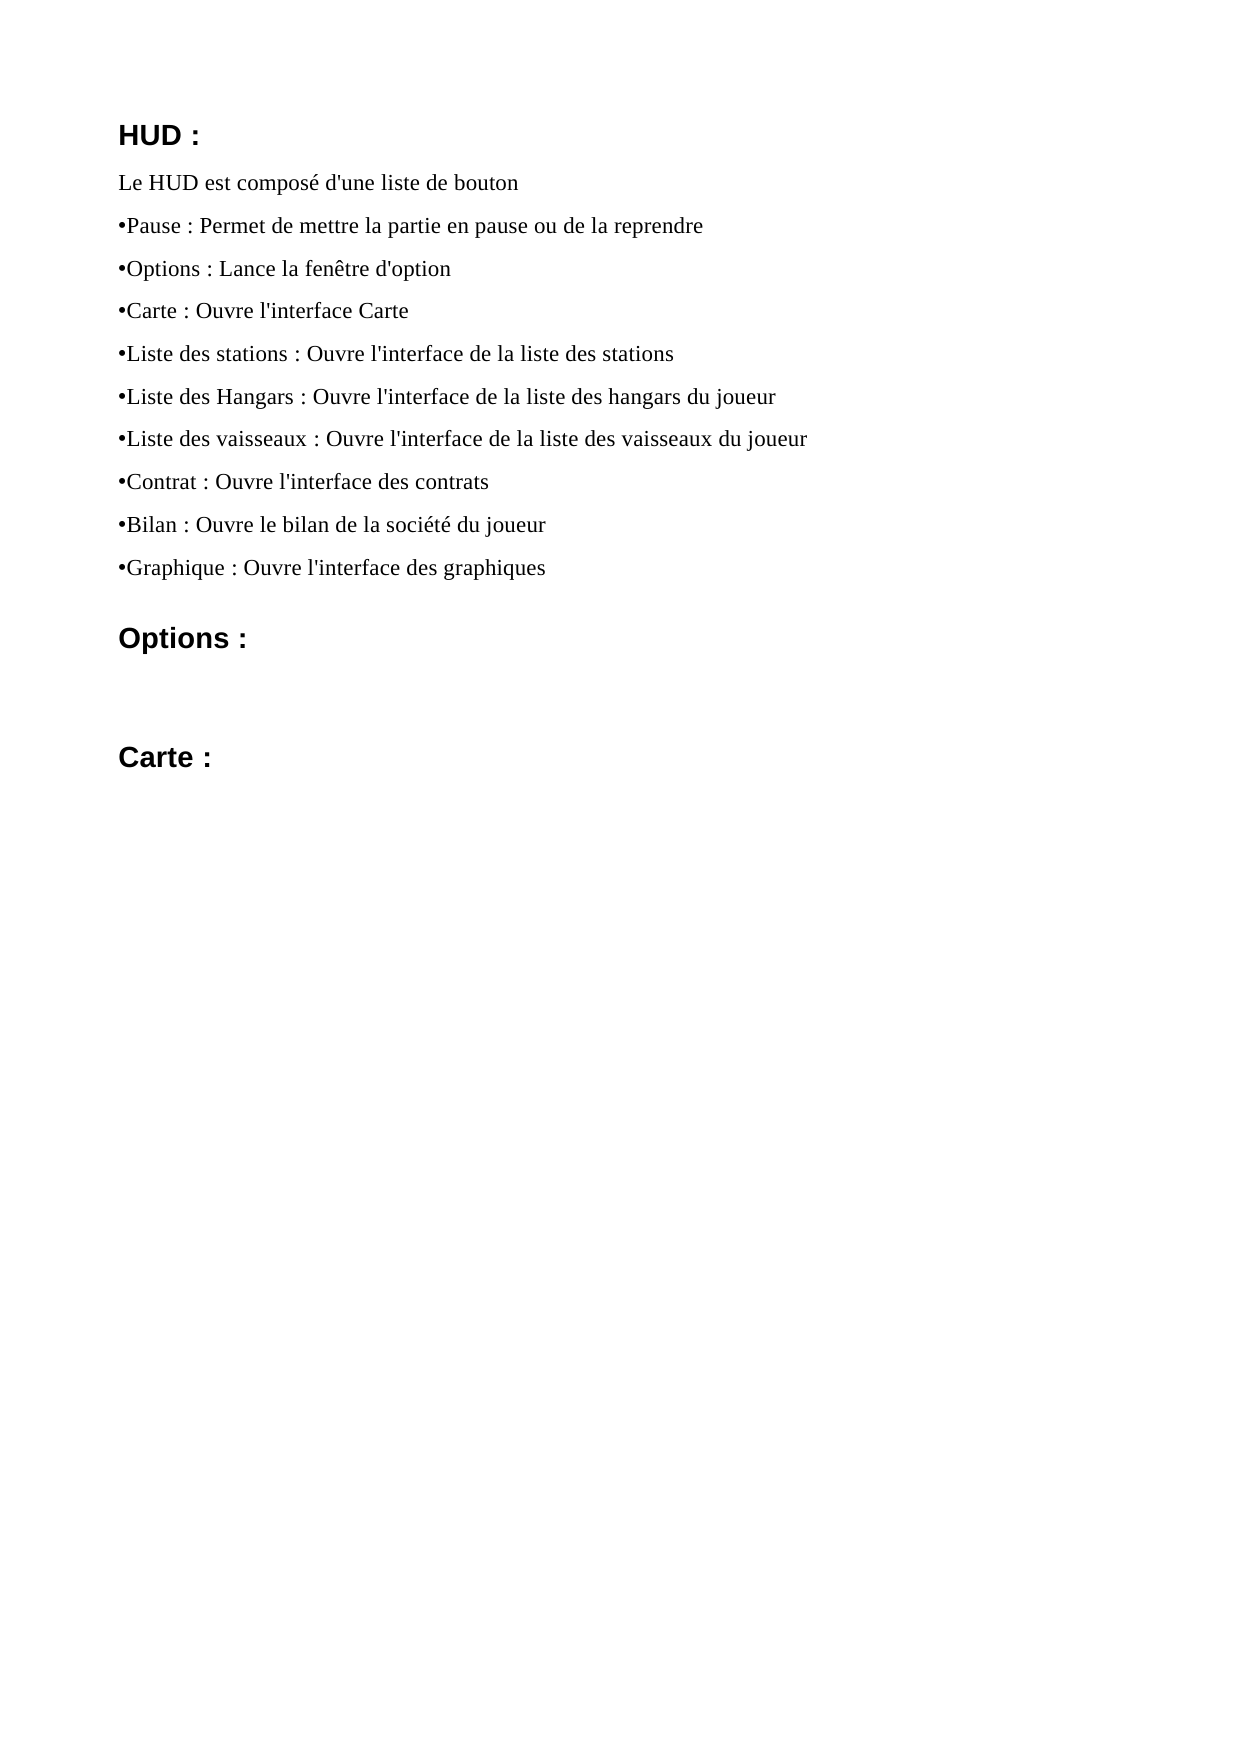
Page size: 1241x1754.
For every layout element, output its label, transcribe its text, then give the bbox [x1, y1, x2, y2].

subtitle Carte : [118, 740, 1122, 773]
subtitle Options : [118, 621, 1122, 655]
list Liste des vaisseaux : Ouvre l'interface de la liste des vaisseaux du joueur [118, 425, 1122, 452]
list Liste des Hangars : Ouvre l'interface de la liste des hangars du joueur [118, 383, 1122, 409]
text Le HUD est composé d'une liste de bouton [118, 169, 1122, 196]
subtitle HUD : [118, 118, 1122, 152]
list Pause : Permet de mettre la partie en pause ou de la reprendre [118, 212, 1122, 238]
list Contrat : Ouvre l'interface des contrats [118, 468, 1122, 494]
list Liste des stations : Ouvre l'interface de la liste des stations [118, 340, 1122, 366]
list Options : Lance la fenêtre d'option [118, 254, 1122, 281]
list Graphique : Ouvre l'interface des graphiques [118, 553, 1122, 580]
list Carte : Ouvre l'interface Carte [118, 297, 1122, 324]
list Bilan : Ouvre le bilan de la société du joueur [118, 511, 1122, 537]
